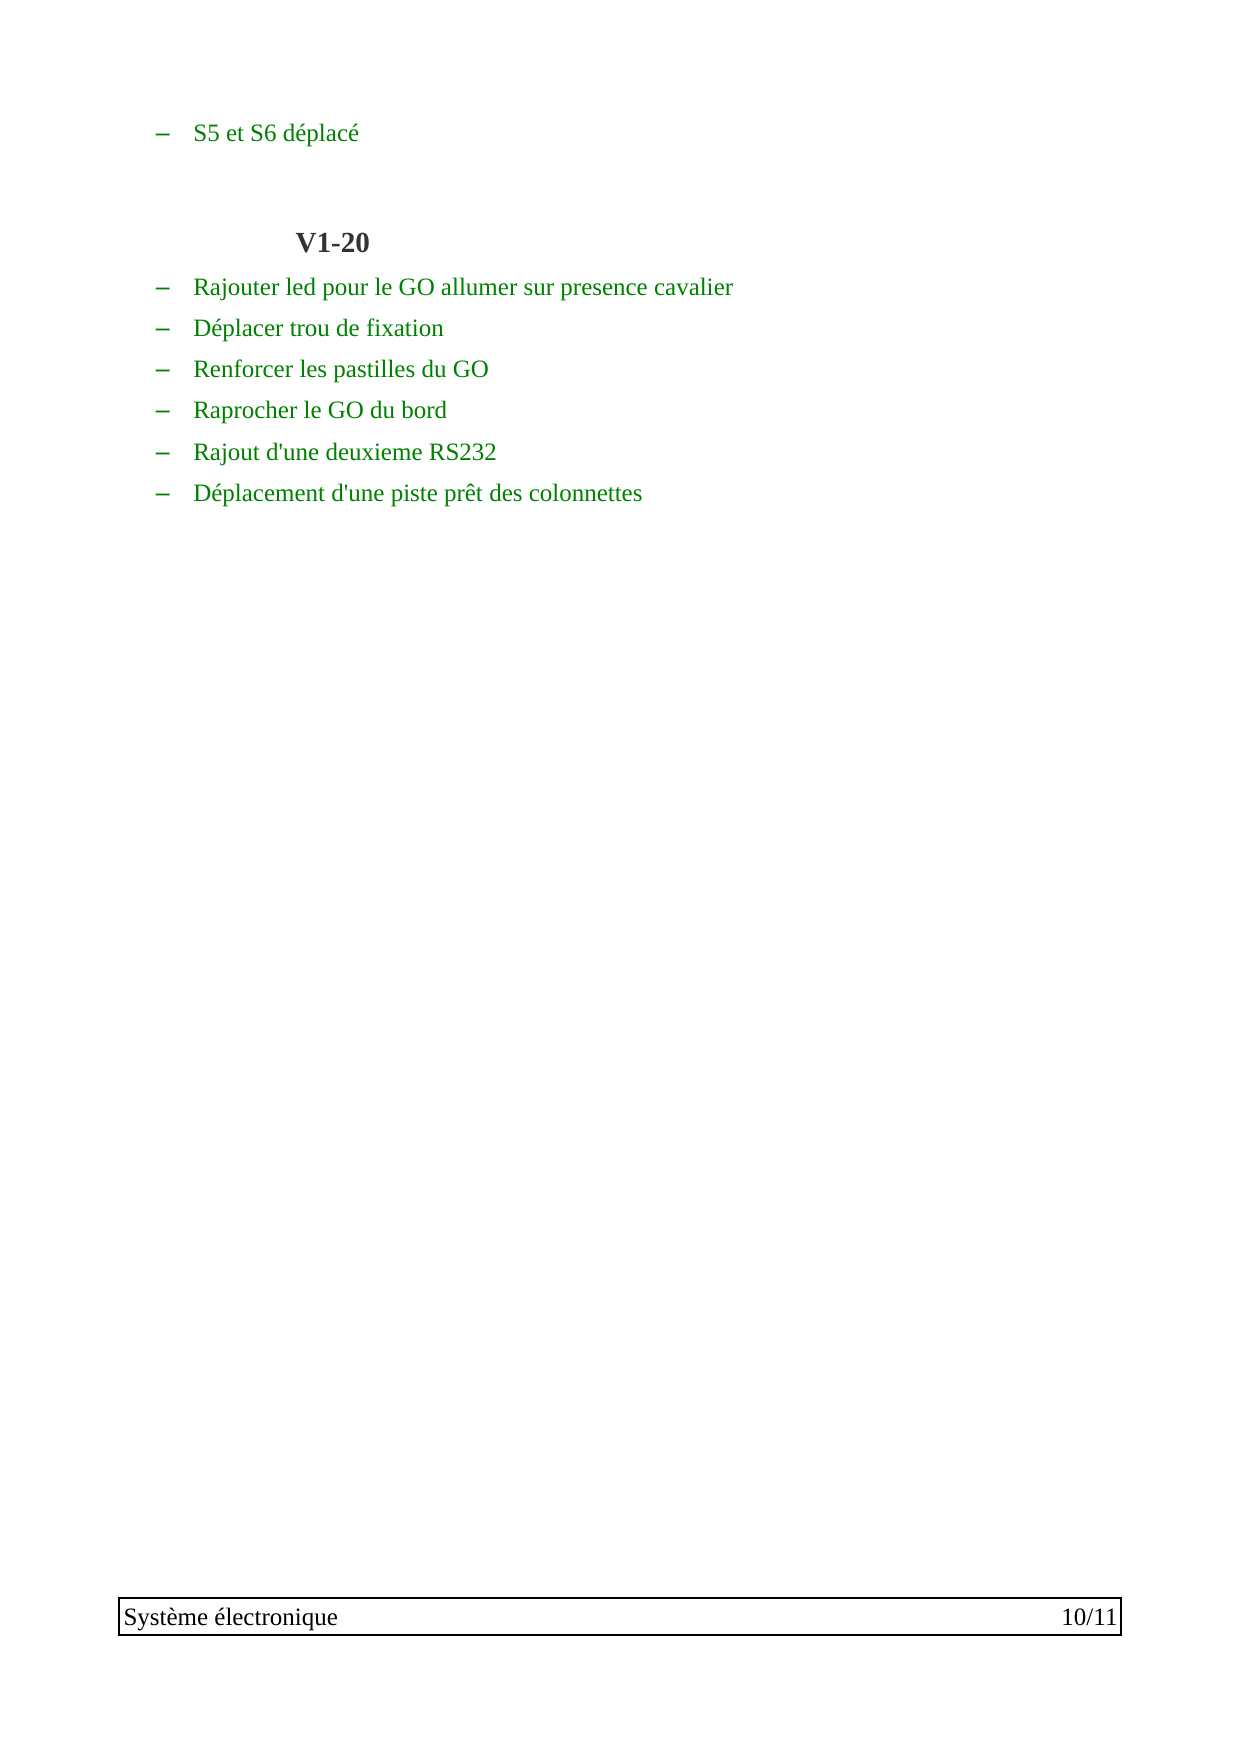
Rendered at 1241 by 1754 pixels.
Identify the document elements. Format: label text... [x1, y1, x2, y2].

list Raprocher le GO du bord [156, 395, 1122, 424]
list Rajouter led pour le GO allumer sur presence cavalier [156, 272, 1122, 300]
list Rajout d'une deuxieme RS232 [156, 437, 1122, 465]
list S5 et S6 déplacé [156, 118, 1122, 147]
list Renforcer les pastilles du GO [156, 354, 1122, 383]
list Déplacement d'une piste prêt des colonnettes [156, 478, 1122, 507]
list Déplacer trou de fixation [156, 313, 1122, 342]
subtitle V1-20 [295, 226, 1122, 259]
